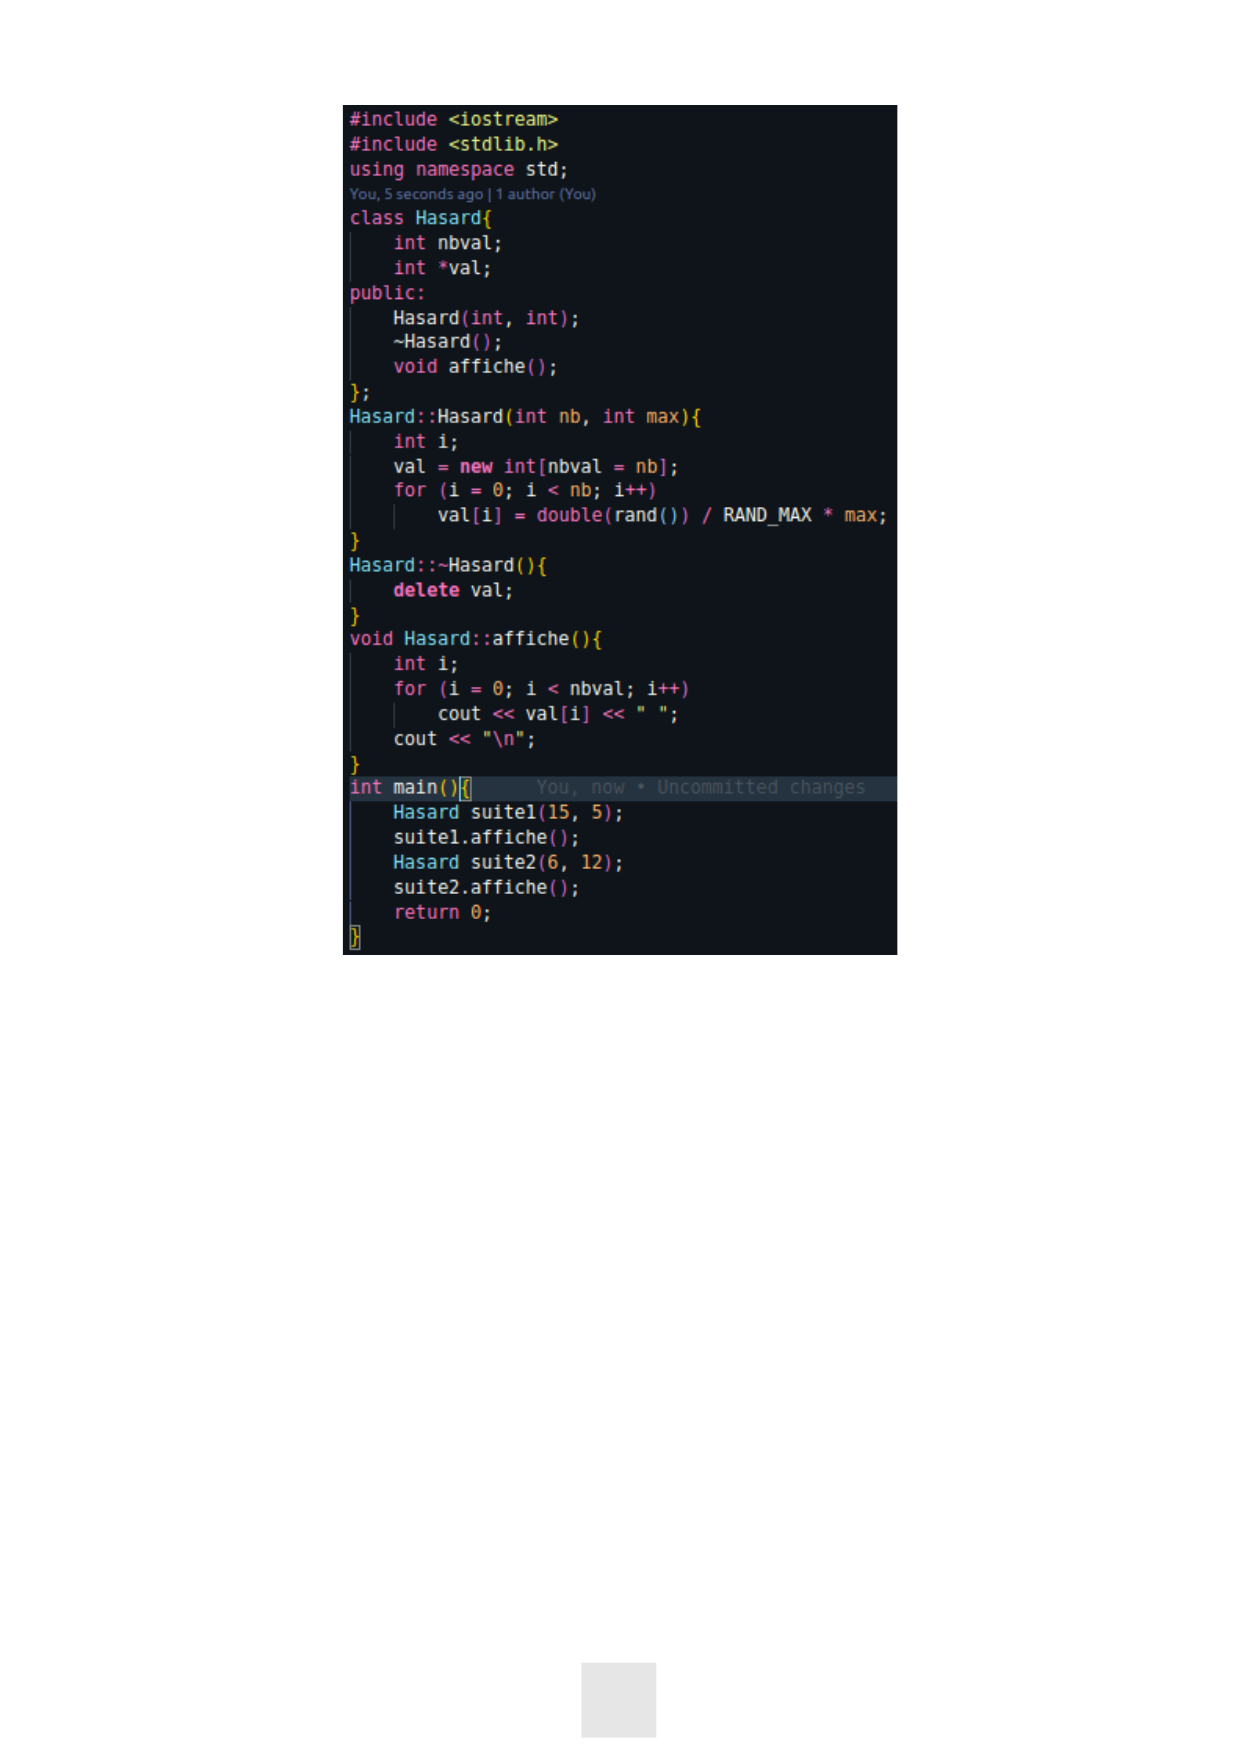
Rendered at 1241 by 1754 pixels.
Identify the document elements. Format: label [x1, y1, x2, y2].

picture [342, 105, 898, 955]
